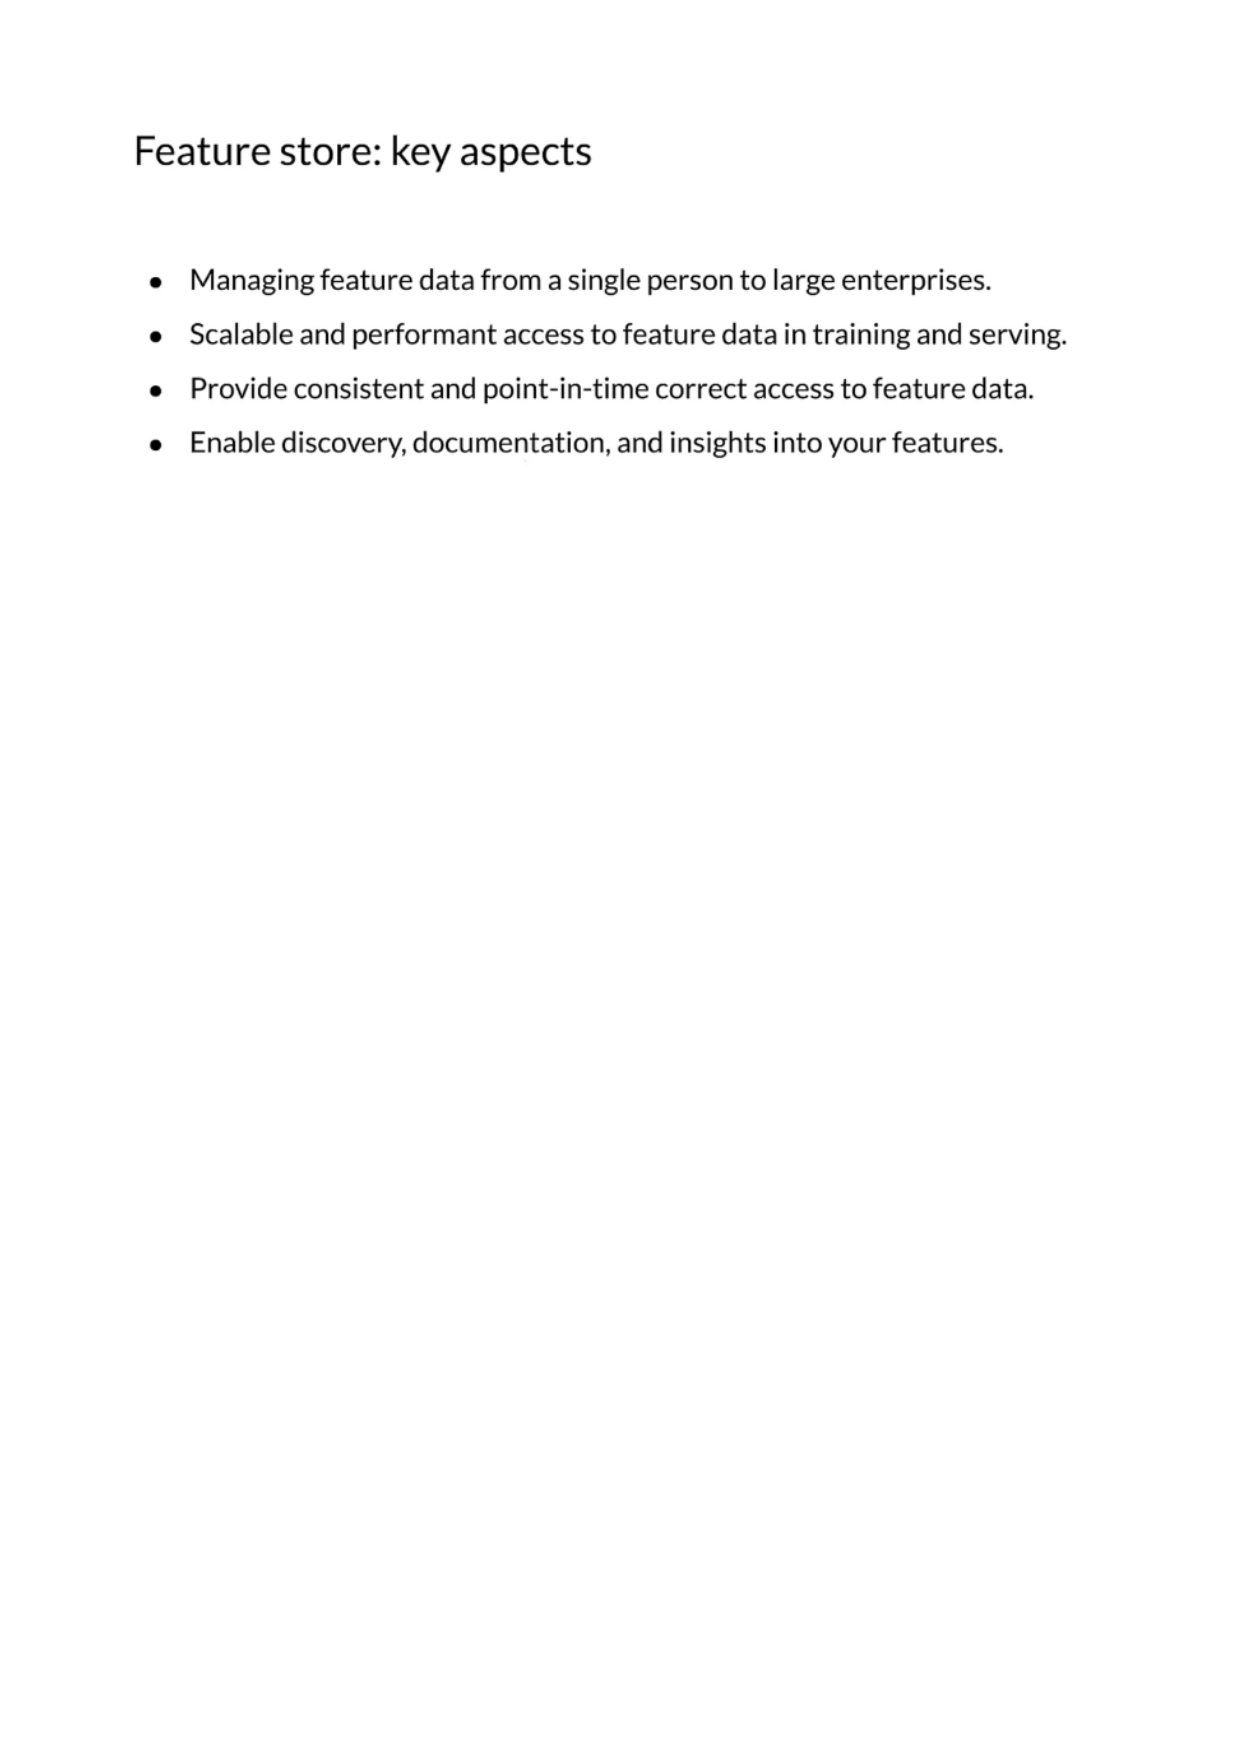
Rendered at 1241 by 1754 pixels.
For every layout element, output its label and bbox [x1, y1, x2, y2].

picture [118, 118, 1123, 476]
